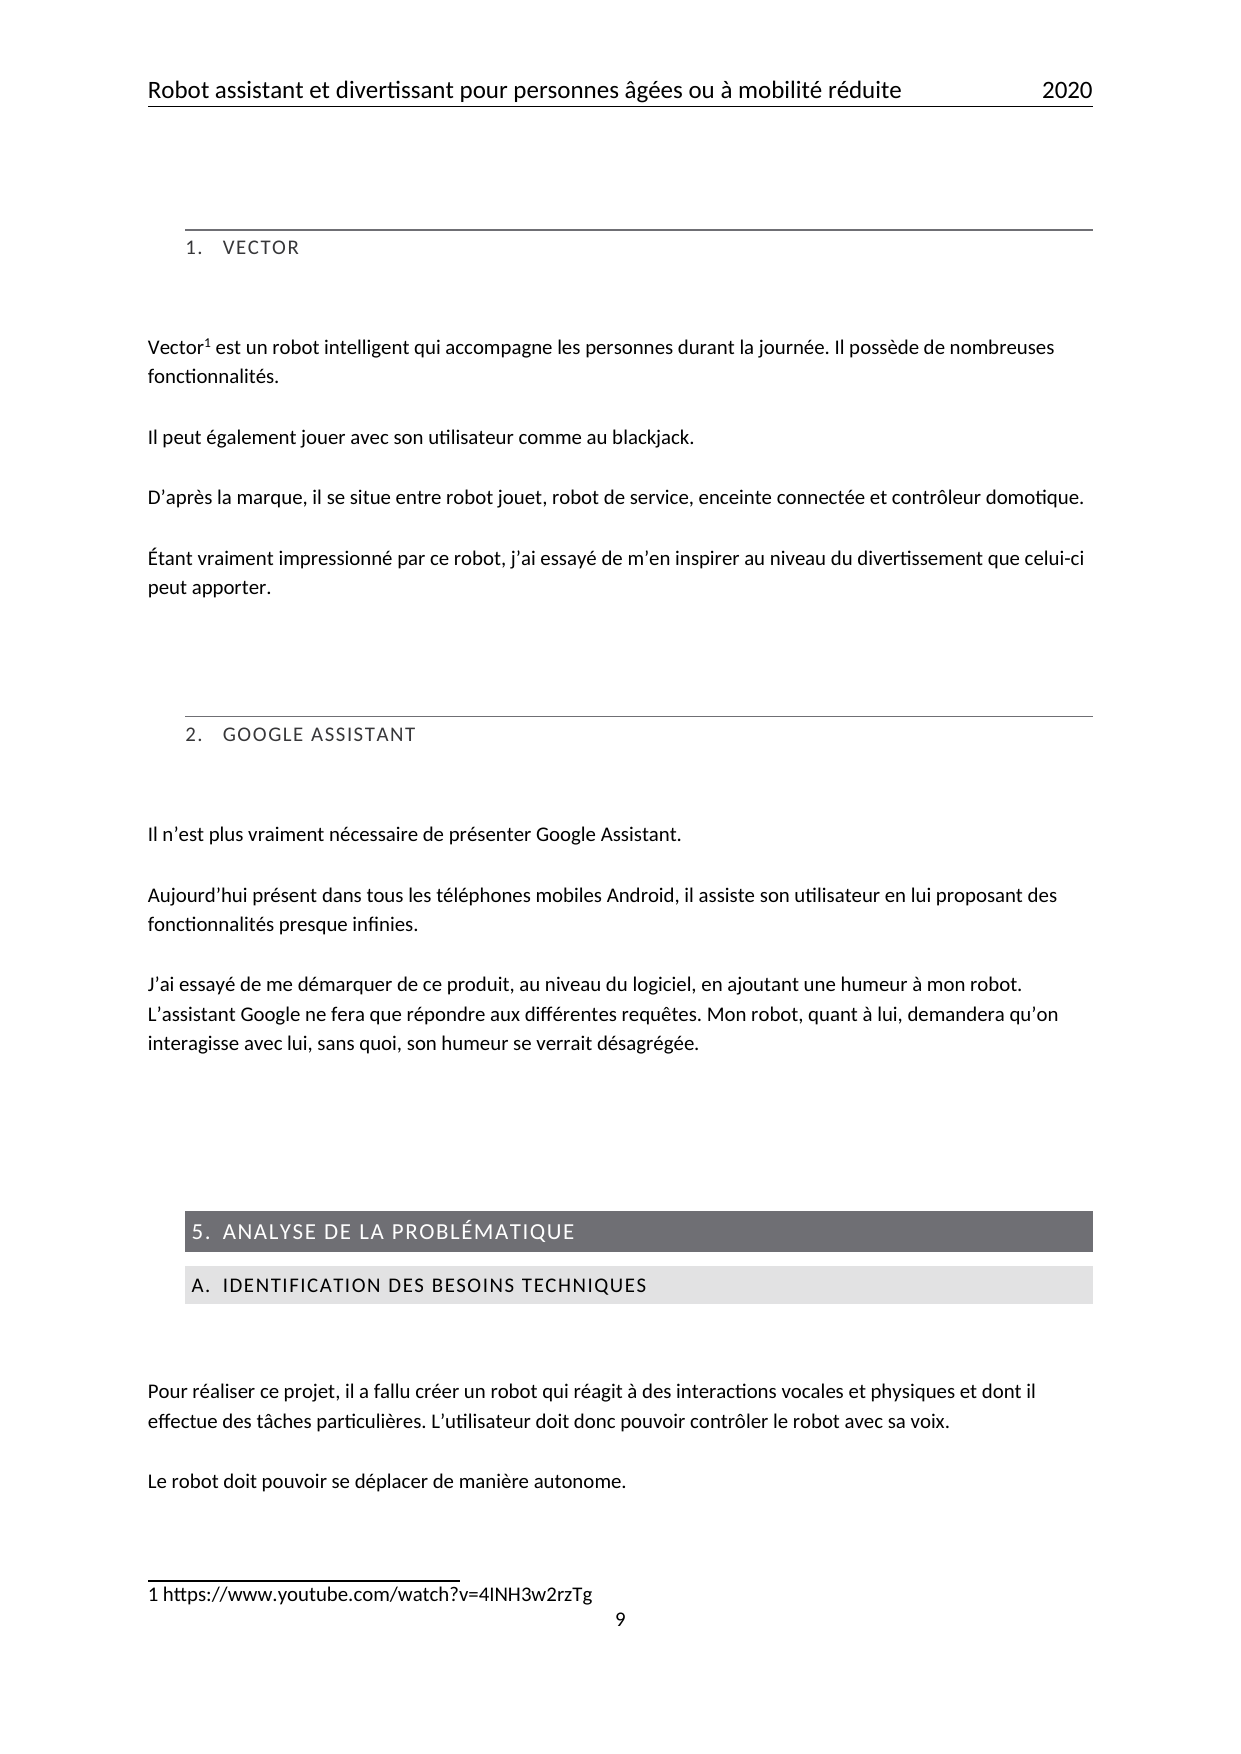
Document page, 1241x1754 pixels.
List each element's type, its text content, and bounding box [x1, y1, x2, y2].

text Pour réaliser ce projet, il a fallu créer un robot qui réagit à des interactions vocales et physiques et dont il effectue des tâches particulières. L’utilisateur doit donc pouvoir contrôler le robot avec sa voix. [148, 1379, 1093, 1433]
text Vector est un robot intelligent qui accompagne les personnes durant la journée. Il possède de nombreuses fonctionnalités. [148, 334, 1093, 389]
text Étant vraiment impressionné par ce robot, j’ai essayé de m’en inspirer au niveau du divertissement que celui-ci peut apporter. [148, 545, 1093, 599]
text Il n’est plus vraiment nécessaire de présenter Google Assistant. [148, 822, 1093, 847]
text J’ai essayé de me démarquer de ce produit, au niveau du logiciel, en ajoutant une humeur à mon robot. L’assistant Google ne fera que répondre aux différentes requêtes. Mon robot, quant à lui, demandera qu’on interagisse avec lui, sans quoi, son humeur se verrait désagrégée. [148, 972, 1093, 1055]
list Google assistant [185, 717, 1093, 747]
text Il peut également jouer avec son utilisateur comme au blackjack. [148, 424, 1093, 449]
text Aujourd’hui présent dans tous les téléphones mobiles Android, il assiste son utilisateur en lui proposant des fonctionnalités presque infinies. [148, 882, 1093, 937]
list Vector [185, 231, 1093, 260]
list Identification des besoins techniques [191, 1273, 1086, 1298]
list Analyse de la problématique [191, 1218, 1086, 1245]
text D’après la marque, il se situe entre robot jouet, robot de service, enceinte connectée et contrôleur domotique. [148, 484, 1093, 510]
text https://www.youtube.com/watch?v=4INH3w2rzTg [148, 1581, 1093, 1606]
text Le robot doit pouvoir se déplacer de manière autonome. [148, 1468, 1093, 1494]
